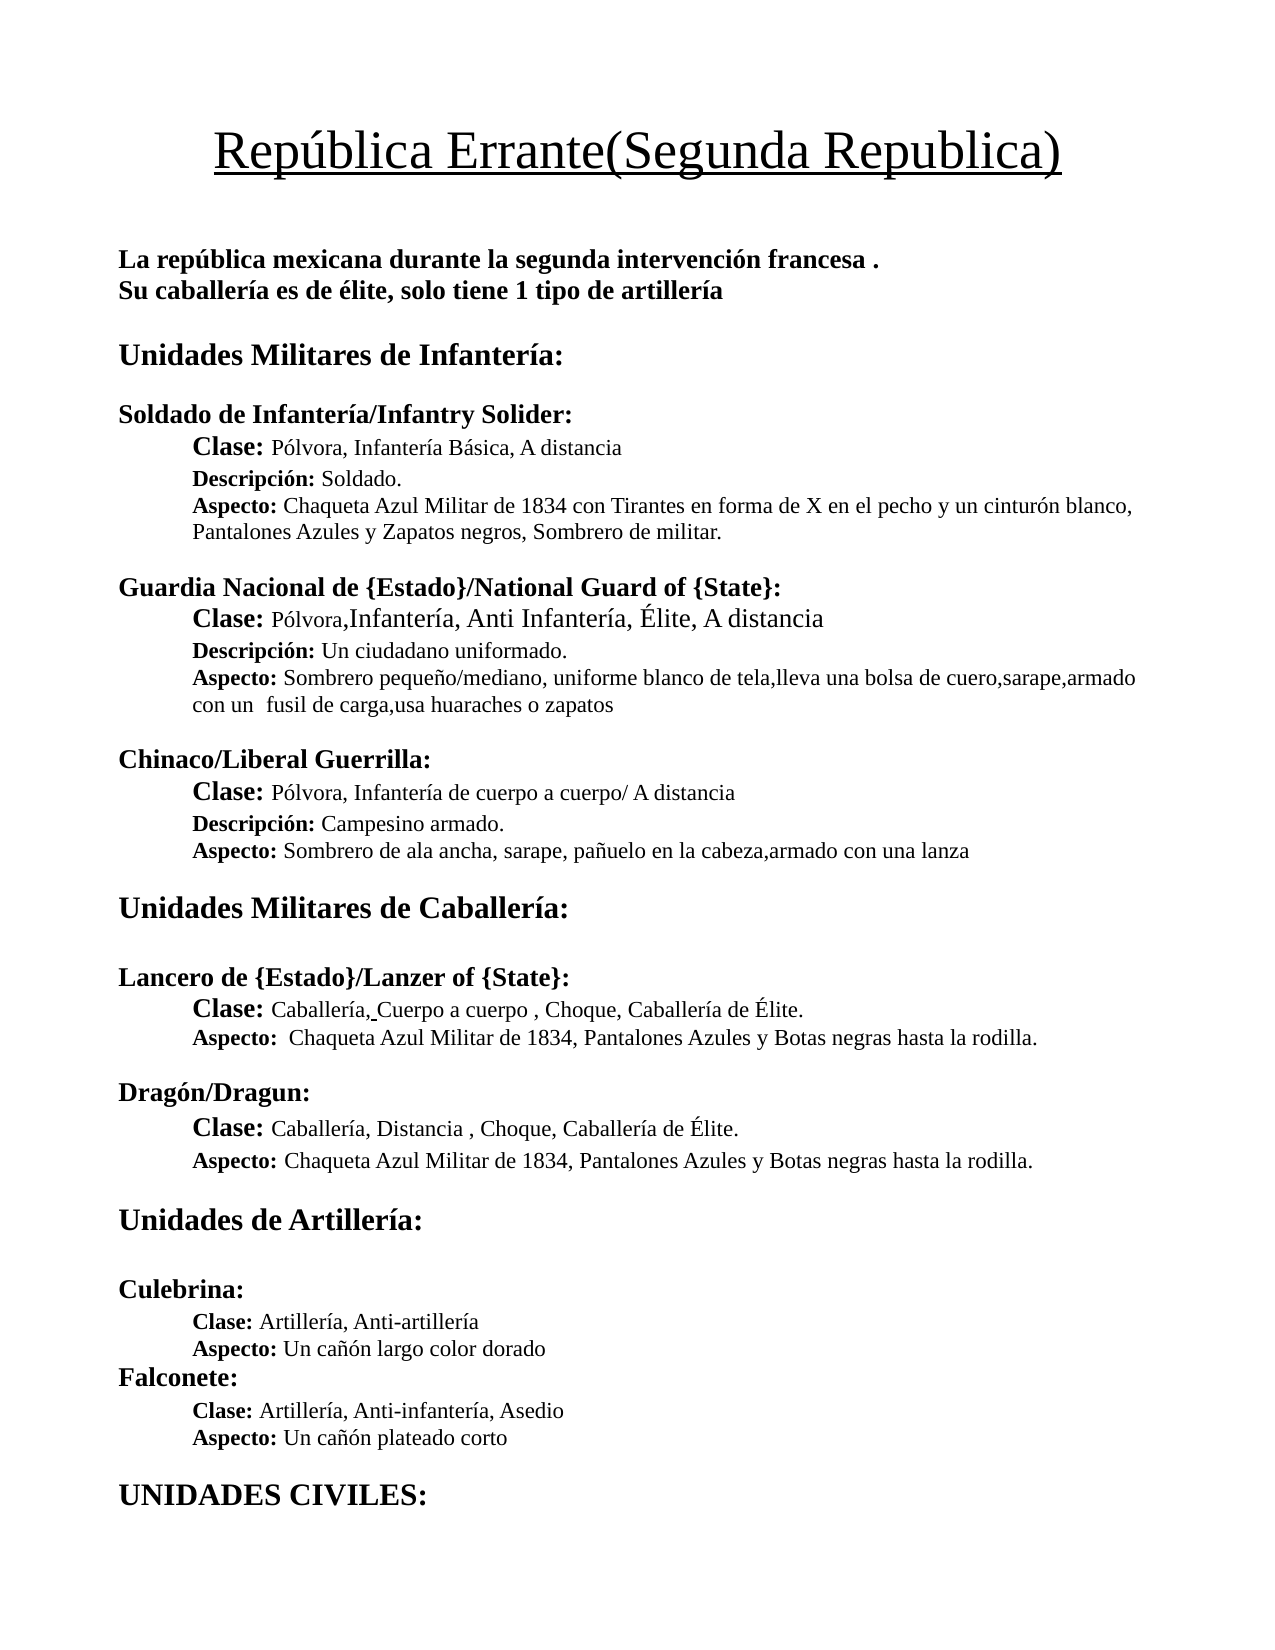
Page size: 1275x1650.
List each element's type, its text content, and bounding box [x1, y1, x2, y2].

text Aspecto: Un cañón largo color dorado [118, 1335, 1157, 1362]
text Descripción: Campesino armado. [118, 806, 1157, 837]
text Descripción: Un ciudadano uniformado. [118, 633, 1157, 664]
text Aspecto: Chaqueta Azul Militar de 1834, Pantalones Azules y Botas negras hasta la rodilla. [118, 1143, 1157, 1175]
text Clase: Pólvora, Infantería de cuerpo a cuerpo/ A distancia [118, 774, 1157, 806]
text Unidades Militares de Infantería: [118, 336, 1157, 372]
text Clase: Pólvora,Infantería, Anti Infantería, Élite, A distancia [118, 602, 1157, 633]
text Culebrina: [118, 1273, 1157, 1304]
text Clase: Artillería, Anti-infantería, Asedio [118, 1393, 1157, 1424]
text Guardia Nacional de {Estado}/National Guard of {State}: [118, 571, 1157, 602]
text Su caballería es de élite, solo tiene 1 tipo de artillería [118, 274, 1157, 305]
text Aspecto: Un cañón plateado corto [118, 1424, 1157, 1450]
text Aspecto: Chaqueta Azul Militar de 1834, Pantalones Azules y Botas negras hasta la rodilla. [118, 1024, 1157, 1050]
text Chinaco/Liberal Guerrilla: [118, 743, 1157, 774]
text Unidades Militares de Caballería: [118, 889, 1157, 926]
text La república mexicana durante la segunda intervención francesa . [118, 243, 1157, 274]
text Aspecto: Sombrero pequeño/mediano, uniforme blanco de tela,lleva una bolsa de cuero,sarape,armado con un fusil de carga,usa huaraches o zapatos [118, 664, 1157, 717]
text Clase: Pólvora, Infantería Básica, A distancia [118, 429, 1157, 461]
text Aspecto: Sombrero de ala ancha, sarape, pañuelo en la cabeza,armado con una lanza [118, 837, 1157, 863]
text Dragón/Dragun: [118, 1076, 1157, 1108]
text Clase: Caballería, Distancia , Choque, Caballería de Élite. [118, 1108, 1157, 1143]
text Descripción: Soldado. [118, 461, 1157, 492]
text República Errante(Segunda Republica) [118, 118, 1157, 180]
text Unidades de Artillería: [118, 1201, 1157, 1237]
text Aspecto: Chaqueta Azul Militar de 1834 con Tirantes en forma de X en el pecho y un cinturón blanco, Pantalones Azules y Zapatos negros, Sombrero de militar. [118, 492, 1157, 544]
text Soldado de Infantería/Infantry Solider: [118, 398, 1157, 429]
text Lancero de {Estado}/Lanzer of {State}: [118, 961, 1157, 993]
text UNIDADES CIVILES: [118, 1477, 1157, 1512]
text Clase: Artillería, Anti-artillería [118, 1304, 1157, 1335]
text Falconete: [118, 1362, 1157, 1393]
text Clase: Caballería, Cuerpo a cuerpo , Choque, Caballería de Élite. [118, 993, 1157, 1024]
